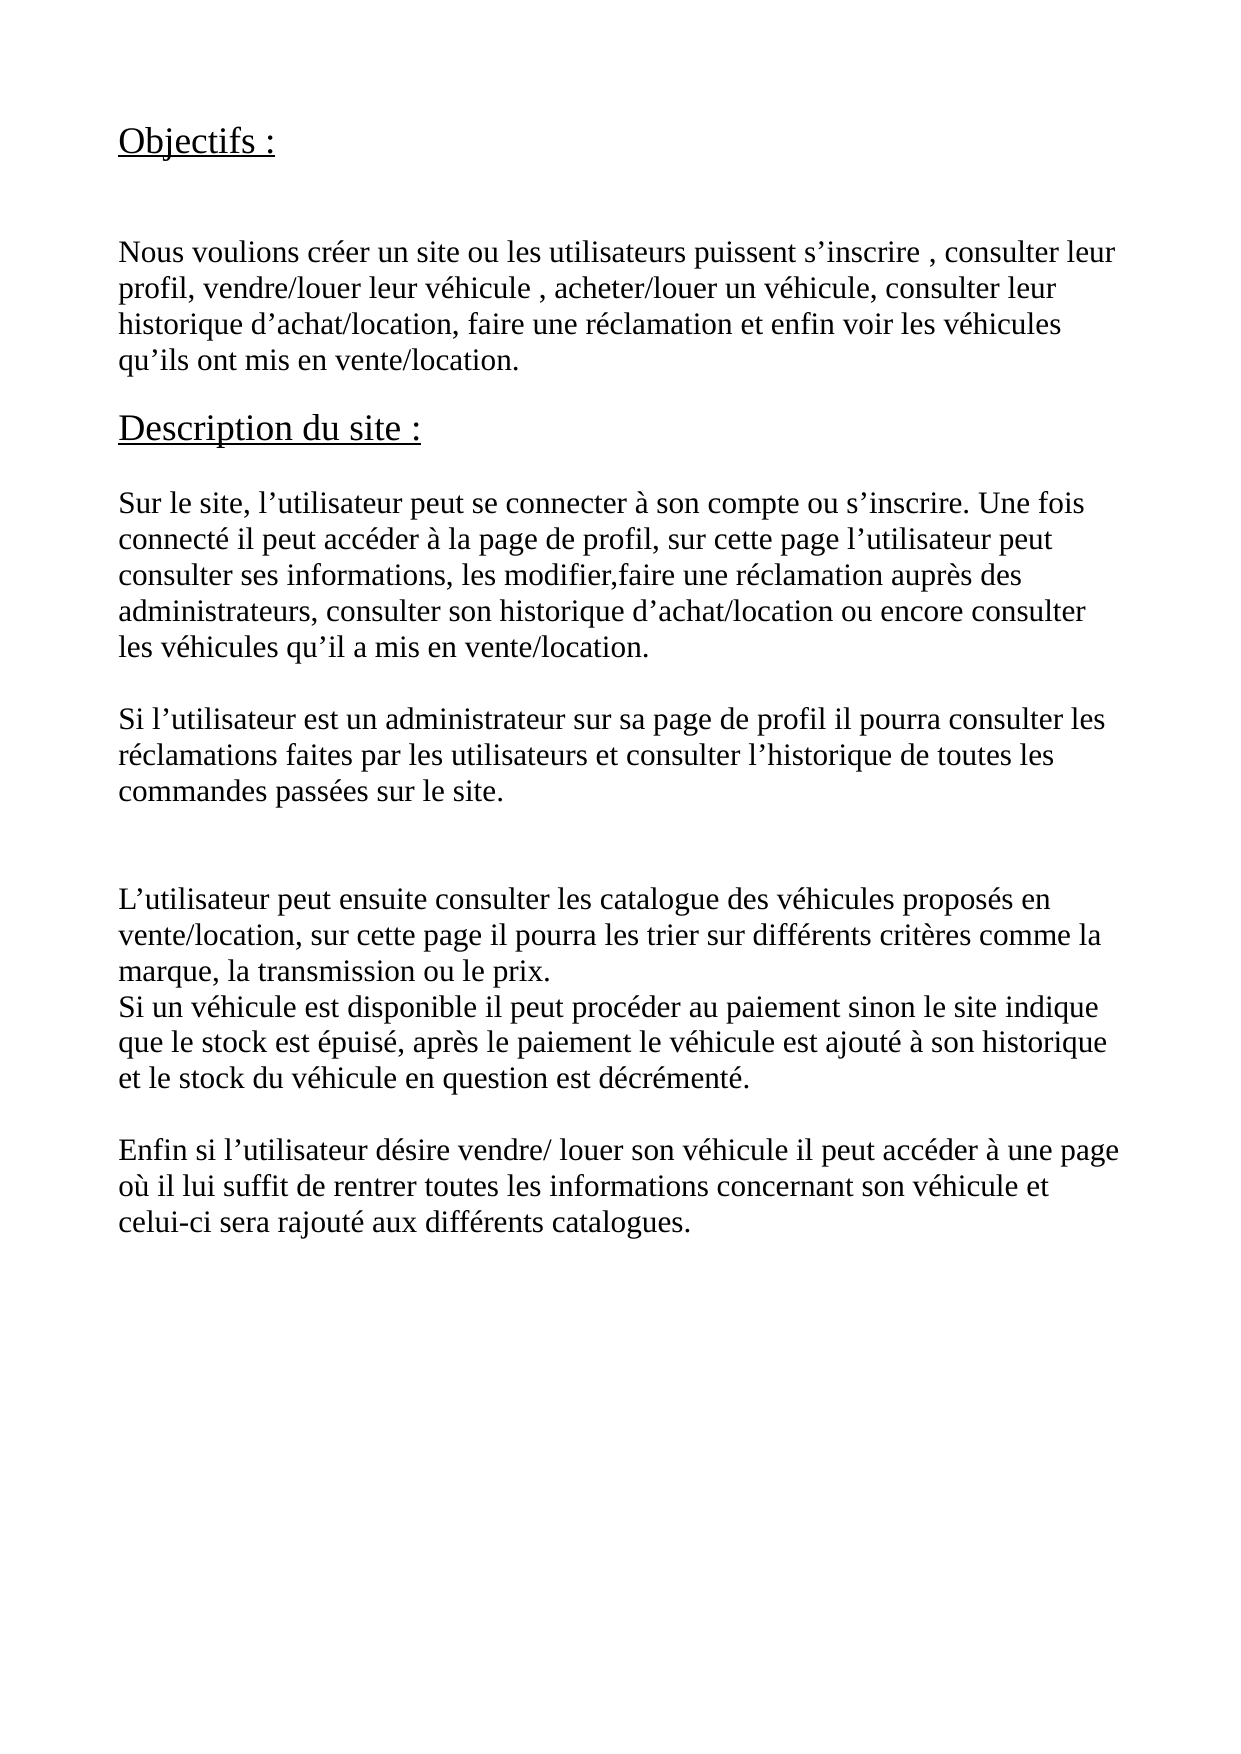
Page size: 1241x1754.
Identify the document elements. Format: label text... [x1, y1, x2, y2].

text L’utilisateur peut ensuite consulter les catalogue des véhicules proposés en vente/location, sur cette page il pourra les trier sur différents critères comme la marque, la transmission ou le prix. [118, 880, 1122, 988]
text Description du site : [118, 406, 1122, 449]
text Si l’utilisateur est un administrateur sur sa page de profil il pourra consulter les réclamations faites par les utilisateurs et consulter l’historique de toutes les commandes passées sur le site. [118, 700, 1122, 808]
text Sur le site, l’utilisateur peut se connecter à son compte ou s’inscrire. Une fois connecté il peut accéder à la page de profil, sur cette page l’utilisateur peut consulter ses informations, les modifier,faire une réclamation auprès des administrateurs, consulter son historique d’achat/location ou encore consulter les véhicules qu’il a mis en vente/location. [118, 485, 1122, 664]
text Si un véhicule est disponible il peut procéder au paiement sinon le site indique que le stock est épuisé, après le paiement le véhicule est ajouté à son historique et le stock du véhicule en question est décrémenté. [118, 988, 1122, 1096]
text Nous voulions créer un site ou les utilisateurs puissent s’inscrire , consulter leur profil, vendre/louer leur véhicule , acheter/louer un véhicule, consulter leur historique d’achat/location, faire une réclamation et enfin voir les véhicules qu’ils ont mis en vente/location. [118, 233, 1122, 377]
text Enfin si l’utilisateur désire vendre/ louer son véhicule il peut accéder à une page où il lui suffit de rentrer toutes les informations concernant son véhicule et celui-ci sera rajouté aux différents catalogues. [118, 1132, 1122, 1239]
text Objectifs : [118, 118, 1122, 161]
